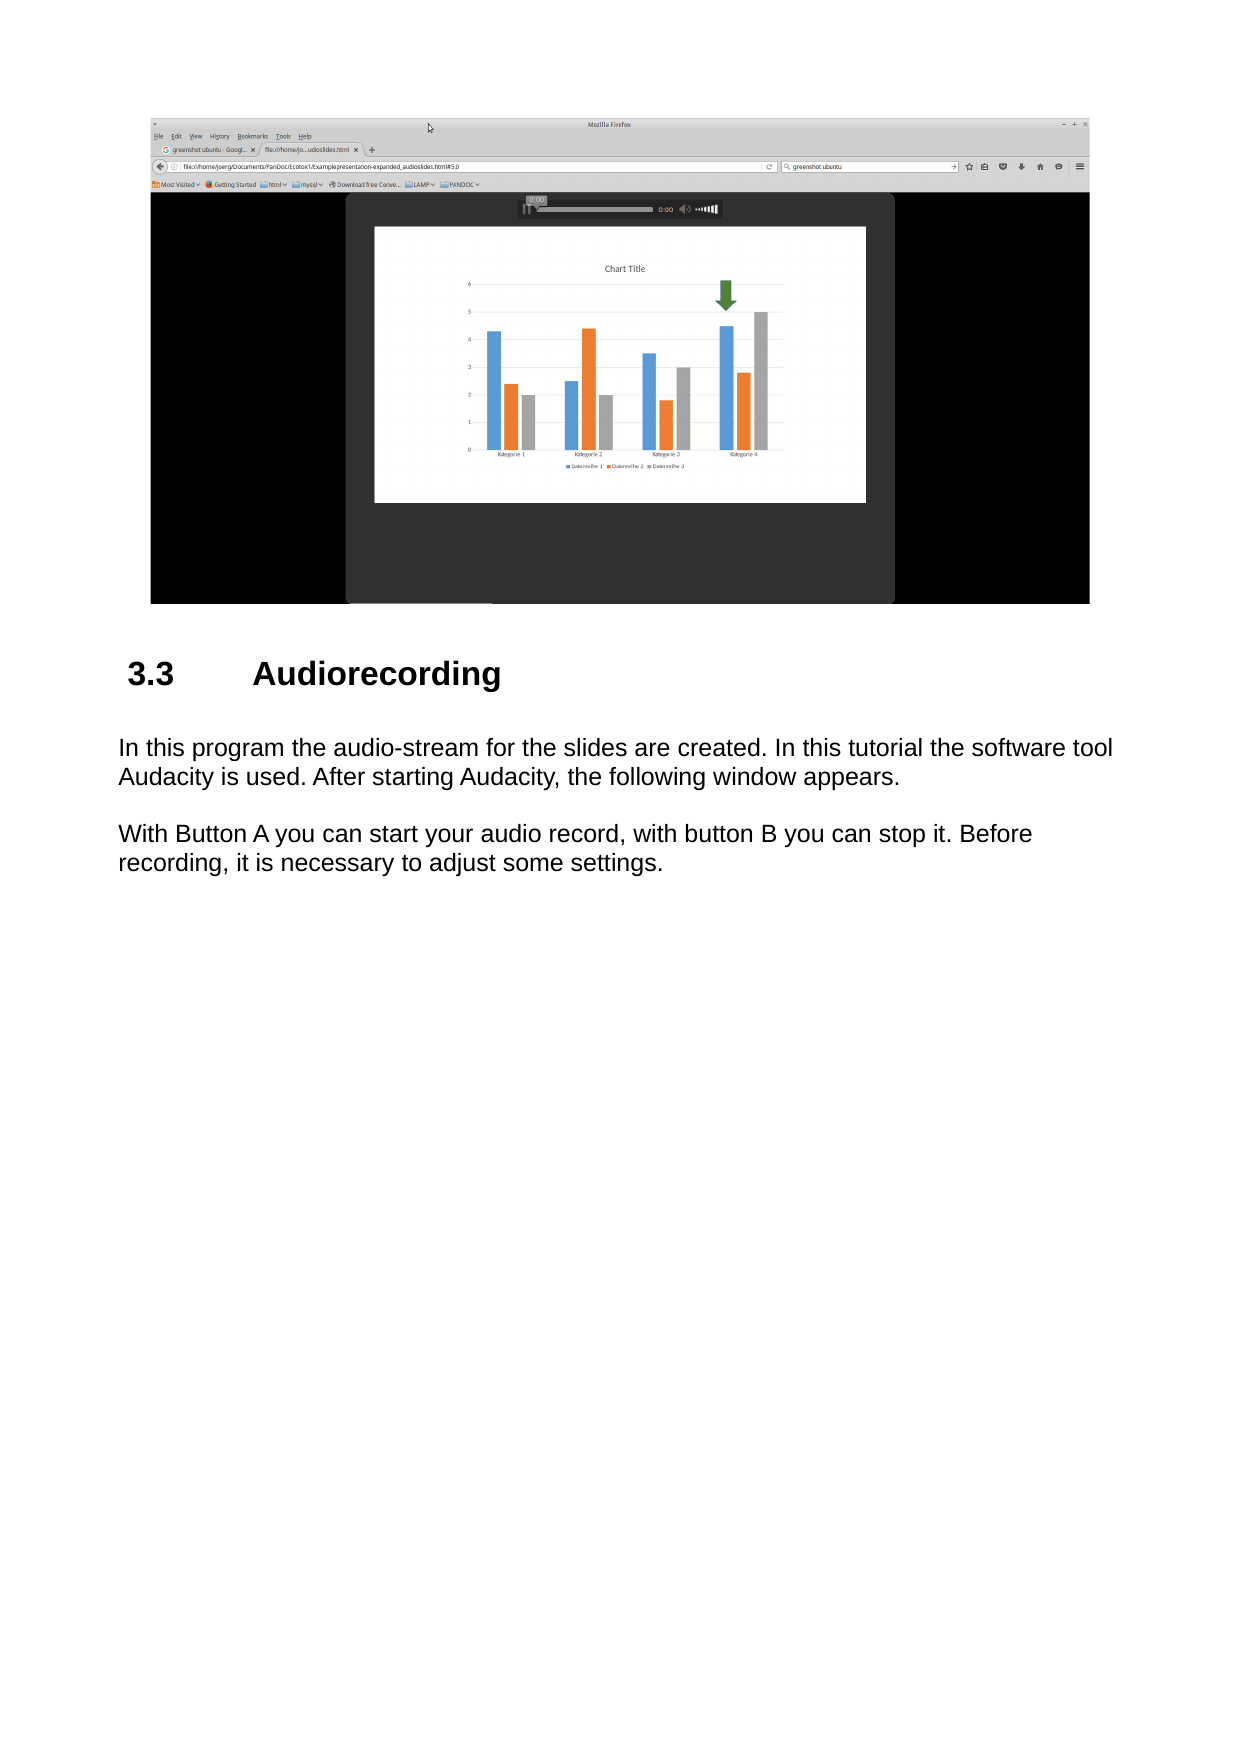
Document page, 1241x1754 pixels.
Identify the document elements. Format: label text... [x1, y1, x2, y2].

picture [150, 118, 1090, 604]
text With Button A you can start your audio record, with button B you can stop it. Before recording, it is necessary to adjust some settings. [118, 819, 1122, 934]
text In this program the audio-stream for the slides are created. In this tutorial the software tool Audacity is used. After starting Audacity, the following window appears. [118, 733, 1122, 791]
subtitle Audiorecording [118, 653, 1122, 692]
